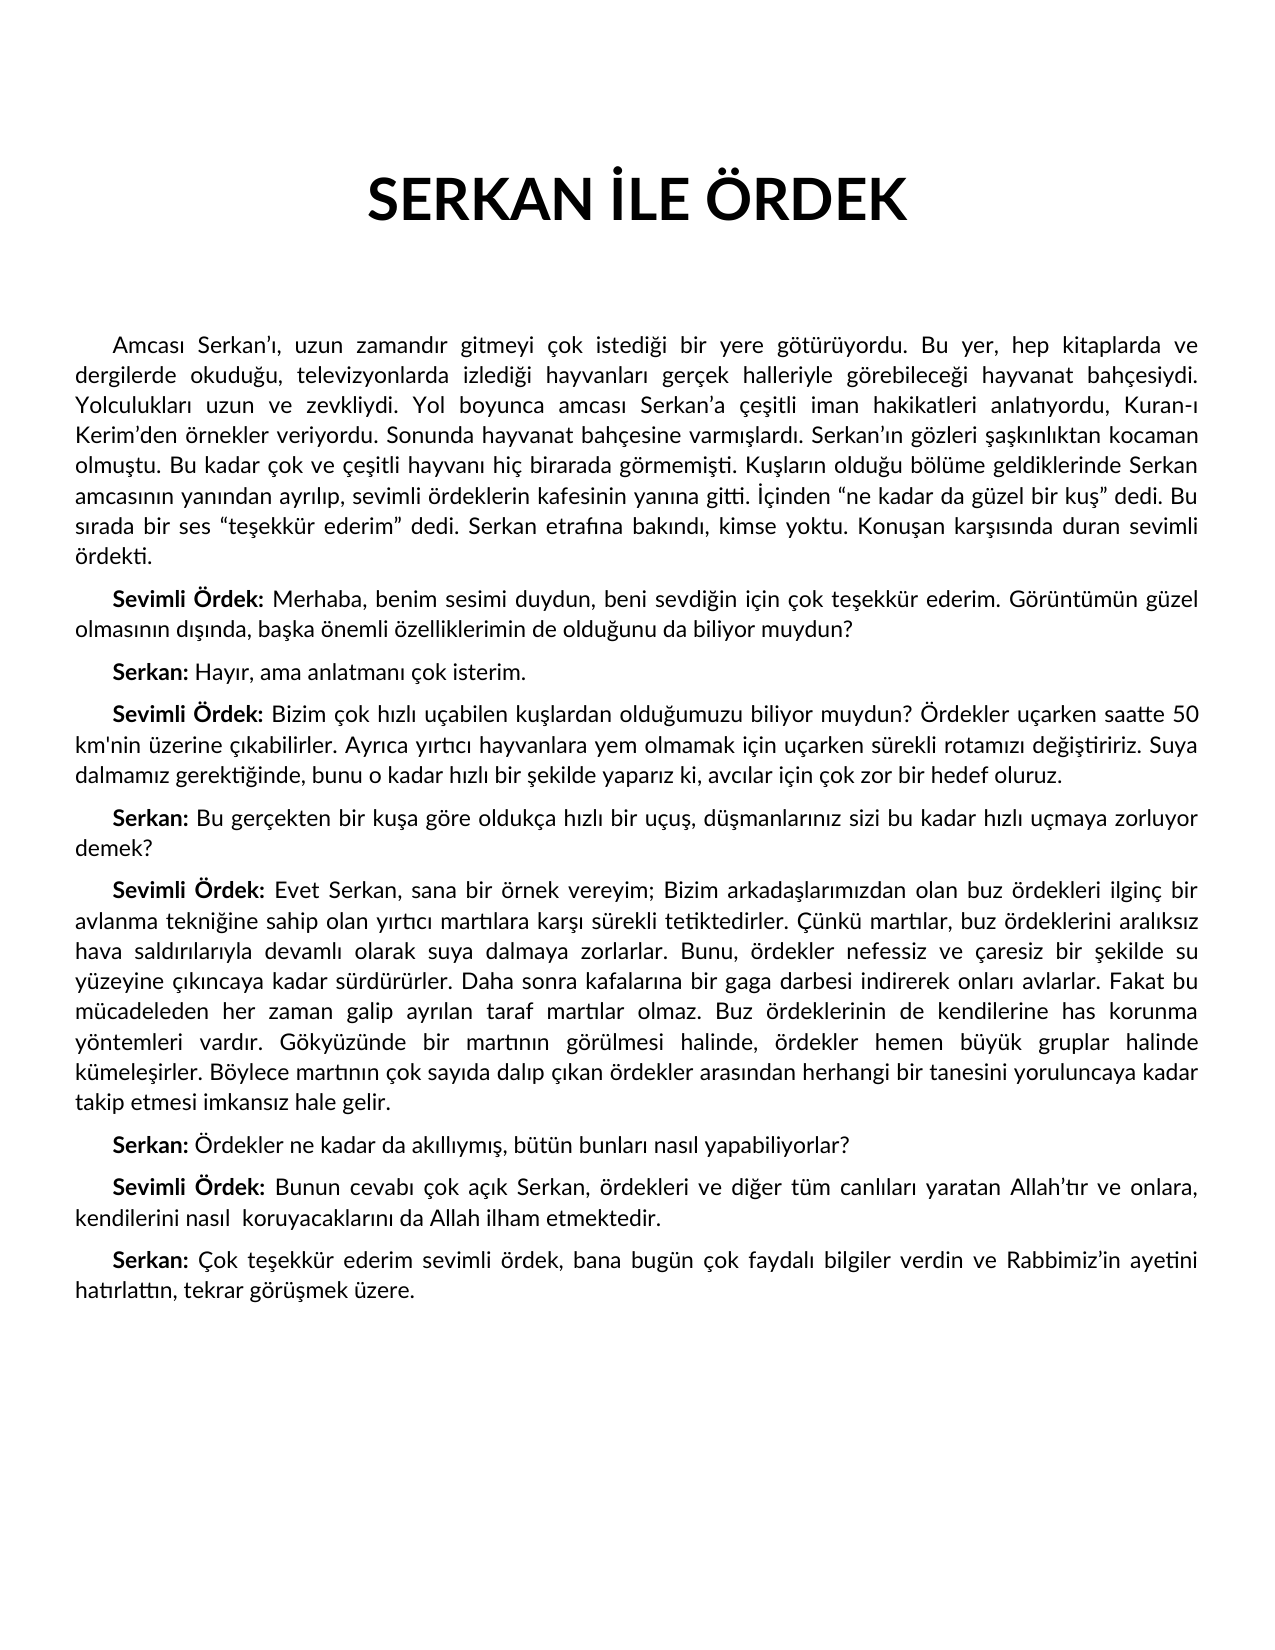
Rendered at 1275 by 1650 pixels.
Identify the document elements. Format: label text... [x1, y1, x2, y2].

text Serkan: Hayır, ama anlatmanı çok isterim. [75, 657, 1200, 685]
text Serkan: Bu gerçekten bir kuşa göre oldukça hızlı bir uçuş, düşmanlarınız sizi bu kadar hızlı uçmaya zorluyor demek? [75, 803, 1200, 861]
text Sevimli Ördek: Bunun cevabı çok açık Serkan, ördekleri ve diğer tüm canlıları yaratan Allah’tır ve onlara, kendilerini nasıl koruyacaklarını da Allah ilham etmektedir. [75, 1173, 1200, 1231]
text Sevimli Ördek: Evet Serkan, sana bir örnek vereyim; Bizim arkadaşlarımızdan olan buz ördekleri ilginç bir avlanma tekniğine sahip olan yırtıcı martılara karşı sürekli tetiktedirler. Çünkü martılar, buz ördeklerini aralıksız hava saldırılarıyla devamlı olarak suya dalmaya zorlarlar. Bunu, ördekler nefessiz ve çaresiz bir şekilde su yüzeyine çıkıncaya kadar sürdürürler. Daha sonra kafalarına bir gaga darbesi indirerek onları avlarlar. Fakat bu mücadeleden her zaman galip ayrılan taraf martılar olmaz. Buz ördeklerinin de kendilerine has korunma yöntemleri vardır. Gökyüzünde bir martının görülmesi halinde, ördekler hemen büyük gruplar halinde kümeleşirler. Böylece martının çok sayıda dalıp çıkan ördekler arasından herhangi bir tanesini yoruluncaya kadar takip etmesi imkansız hale gelir. [75, 876, 1200, 1115]
text Serkan: Ördekler ne kadar da akıllıymış, bütün bunları nasıl yapabiliyorlar? [75, 1130, 1200, 1158]
text Sevimli Ördek: Bizim çok hızlı uçabilen kuşlardan olduğumuzu biliyor muydun? Ördekler uçarken saatte 50 km'nin üzerine çıkabilirler. Ayrıca yırtıcı hayvanlara yem olmamak için uçarken sürekli rotamızı değiştiririz. Suya dalmamız gerektiğinde, bunu o kadar hızlı bir şekilde yaparız ki, avcılar için çok zor bir hedef oluruz. [75, 700, 1200, 788]
text Sevimli Ördek: Merhaba, benim sesimi duydun, beni sevdiğin için çok teşekkür ederim. Görüntümün güzel olmasının dışında, başka önemli özelliklerimin de olduğunu da biliyor muydun? [75, 584, 1200, 642]
text Amcası Serkan’ı, uzun zamandır gitmeyi çok istediği bir yere götürüyordu. Bu yer, hep kitaplarda ve dergilerde okuduğu, televizyonlarda izlediği hayvanları gerçek halleriyle görebileceği hayvanat bahçesiydi. Yolculukları uzun ve zevkliydi. Yol boyunca amcası Serkan’a çeşitli iman hakikatleri anlatıyordu, Kuran-ı Kerim’den örnekler veriyordu. Sonunda hayvanat bahçesine varmışlardı. Serkan’ın gözleri şaşkınlıktan kocaman olmuştu. Bu kadar çok ve çeşitli hayvanı hiç birarada görmemişti. Kuşların olduğu bölüme geldiklerinde Serkan amcasının yanından ayrılıp, sevimli ördeklerin kafesinin yanına gitti. İçinden “ne kadar da güzel bir kuş” dedi. Bu sırada bir ses “teşekkür ederim” dedi. Serkan etrafına bakındı, kimse yoktu. Konuşan karşısında duran sevimli ördekti. [75, 330, 1200, 569]
subtitle SERKAN İLE ÖRDEK [75, 162, 1200, 232]
text Serkan: Çok teşekkür ederim sevimli ördek, bana bugün çok faydalı bilgiler verdin ve Rabbimiz’in ayetini hatırlattın, tekrar görüşmek üzere. [75, 1246, 1200, 1304]
